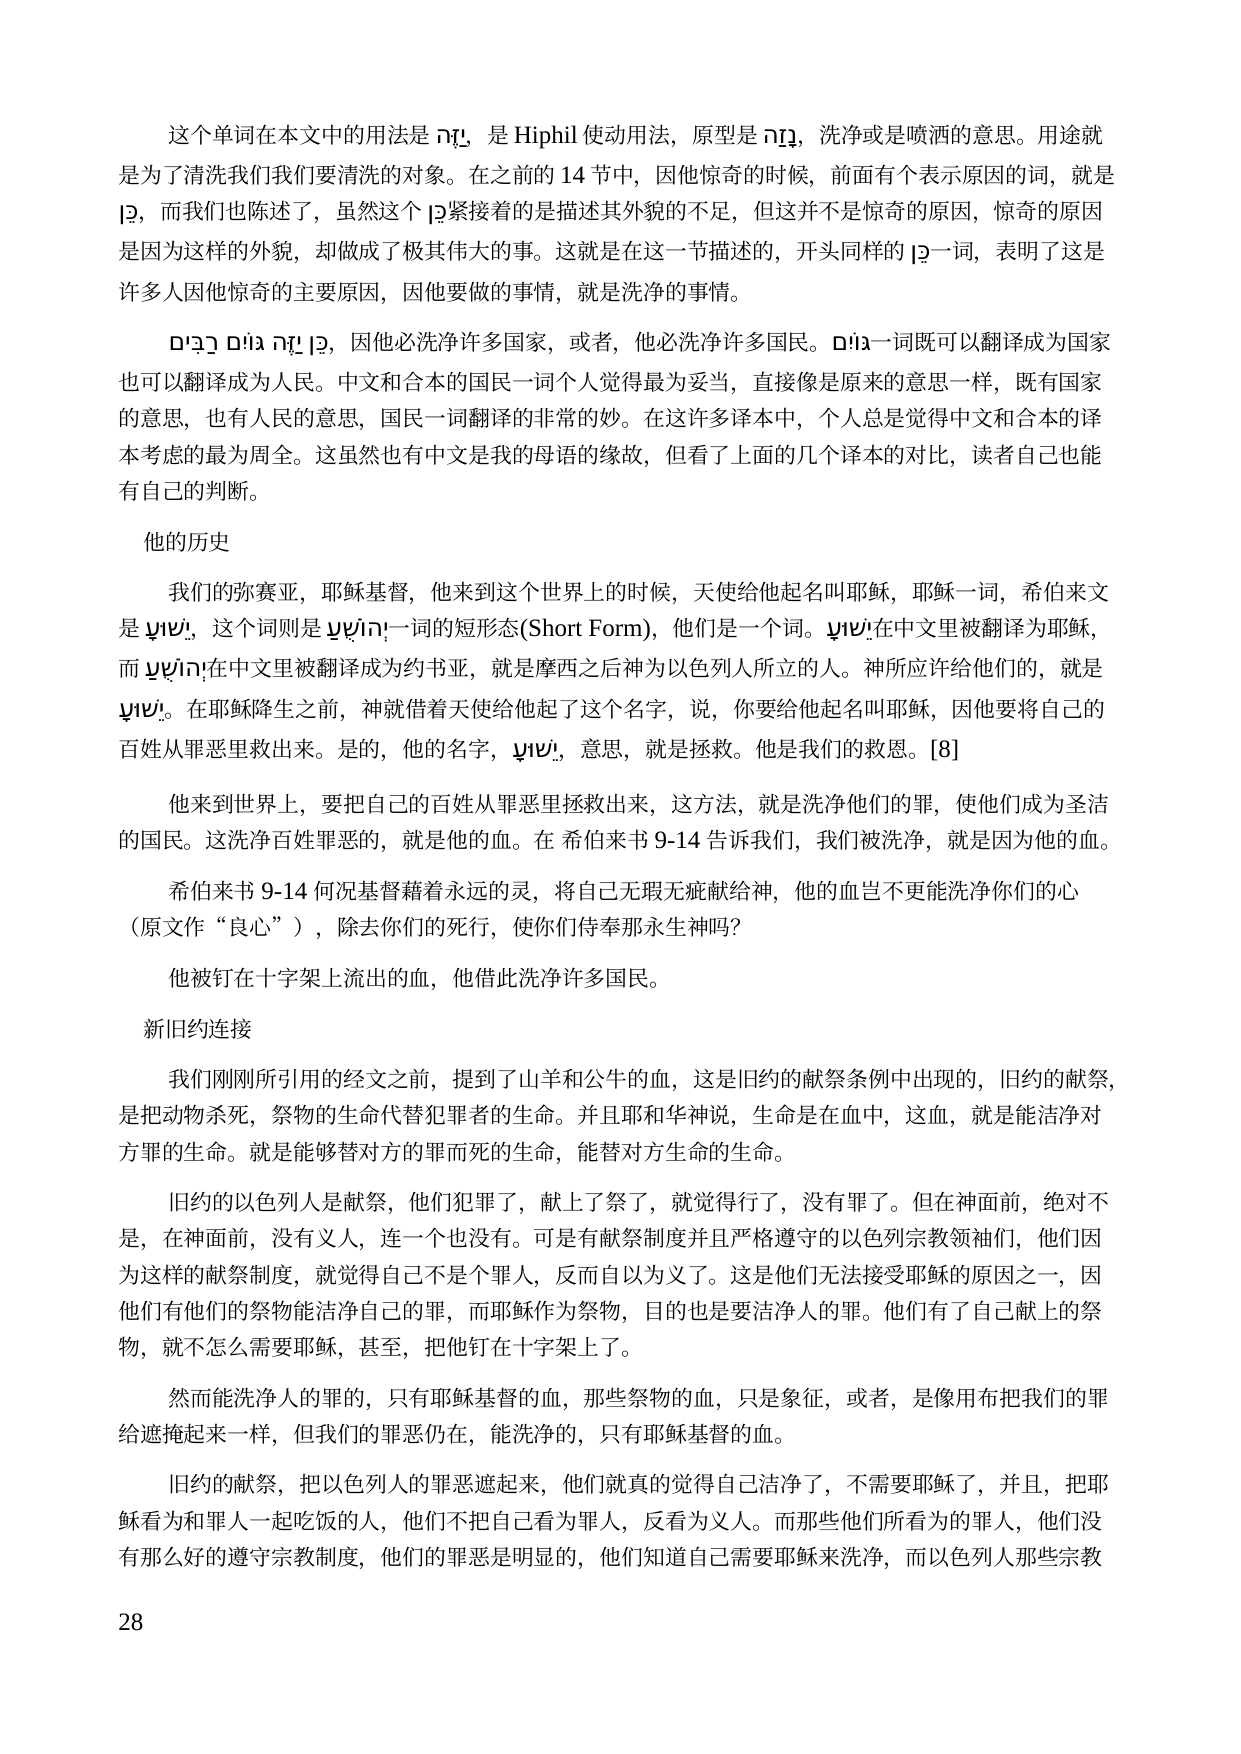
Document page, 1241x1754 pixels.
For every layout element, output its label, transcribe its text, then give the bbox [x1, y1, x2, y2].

text 旧约的献祭，把以色列人的罪恶遮起来，他们就真的觉得自己洁净了，不需要耶稣了，并且，把耶稣看为和罪人一起吃饭的人，他们不把自己看为罪人，反看为义人。而那些他们所看为的罪人，他们没有那么好的遵守宗教制度，他们的罪恶是明显的，他们知道自己需要耶稣来洗净，而以色列人那些宗教 [118, 1468, 1122, 1571]
text 他被钉在十字架上流出的血，他借此洗净许多国民。 [118, 961, 1122, 992]
text 我们的弥赛亚，耶稣基督，他来到这个世界上的时候，天使给他起名叫耶稣，耶稣一词，希伯来文是יֵשׁוּעָ，这个词则是יְהוֹשֻׁעַ一词的短形态(Short Form)，他们是一个词。יֵשׁוּעָ在中文里被翻译为耶稣，而יְהוֹשֻׁעַ在中文里被翻译成为约书亚，就是摩西之后神为以色列人所立的人。神所应许给他们的，就是יֵשׁוּעָ。在耶稣降生之前，神就借着天使给他起了这个名字，说，你要给他起名叫耶稣，因他要将自己的百姓从罪恶里救出来。是的，他的名字，יֵשׁוּעָ，意思，就是拯救。他是我们的救恩。[8] [118, 575, 1122, 767]
text כֵּן יַזֶּה גּוֹיִם רַבִּים，因他必洗净许多国家，或者，他必洗净许多国民。גּוֹיִם一词既可以翻译成为国家也可以翻译成为人民。中文和合本的国民一词个人觉得最为妥当，直接像是原来的意思一样，既有国家的意思，也有人民的意思，国民一词翻译的非常的妙。在这许多译本中，个人总是觉得中文和合本的译本考虑的最为周全。这虽然也有中文是我的母语的缘故，但看了上面的几个译本的对比，读者自己也能有自己的判断。 [118, 325, 1122, 505]
text 然而能洗净人的罪的，只有耶稣基督的血，那些祭物的血，只是象征，或者，是像用布把我们的罪给遮掩起来一样，但我们的罪恶仍在，能洗净的，只有耶稣基督的血。 [118, 1381, 1122, 1448]
text 希伯来书 9-14 何况基督藉着永远的灵，将自己无瑕无疵献给神，他的血岂不更能洗净你们的心（原文作“良心”），除去你们的死行，使你们侍奉那永生神吗？ [118, 874, 1122, 942]
text 我们刚刚所引用的经文之前，提到了山羊和公牛的血，这是旧约的献祭条例中出现的，旧约的献祭，是把动物杀死，祭物的生命代替犯罪者的生命。并且耶和华神说，生命是在血中，这血，就是能洁净对方罪的生命。就是能够替对方的罪而死的生命，能替对方生命的生命。 [118, 1062, 1122, 1166]
text 他来到世界上，要把自己的百姓从罪恶里拯救出来，这方法，就是洗净他们的罪，使他们成为圣洁的国民。这洗净百姓罪恶的，就是他的血。在 希伯来书 9-14 告诉我们，我们被洗净，就是因为他的血。 [118, 787, 1122, 855]
text 这个单词在本文中的用法是יַזֶּה，是Hiphil使动用法，原型是נָזַה，洗净或是喷洒的意思。用途就是为了清洗我们我们要清洗的对象。在之前的14节中，因他惊奇的时候，前面有个表示原因的词，就是כֵּן，而我们也陈述了，虽然这个כֵּן紧接着的是描述其外貌的不足，但这并不是惊奇的原因，惊奇的原因是因为这样的外貌，却做成了极其伟大的事。这就是在这一节描述的，开头同样的כֵּן一词，表明了这是许多人因他惊奇的主要原因，因他要做的事情，就是洗净的事情。 [118, 118, 1122, 306]
text 新旧约连接 [118, 1012, 1122, 1043]
text 旧约的以色列人是献祭，他们犯罪了，献上了祭了，就觉得行了，没有罪了。但在神面前，绝对不是，在神面前，没有义人，连一个也没有。可是有献祭制度并且严格遵守的以色列宗教领袖们，他们因为这样的献祭制度，就觉得自己不是个罪人，反而自以为义了。这是他们无法接受耶稣的原因之一，因他们有他们的祭物能洁净自己的罪，而耶稣作为祭物，目的也是要洁净人的罪。他们有了自己献上的祭物，就不怎么需要耶稣，甚至，把他钉在十字架上了。 [118, 1186, 1122, 1362]
text 他的历史 [118, 525, 1122, 556]
